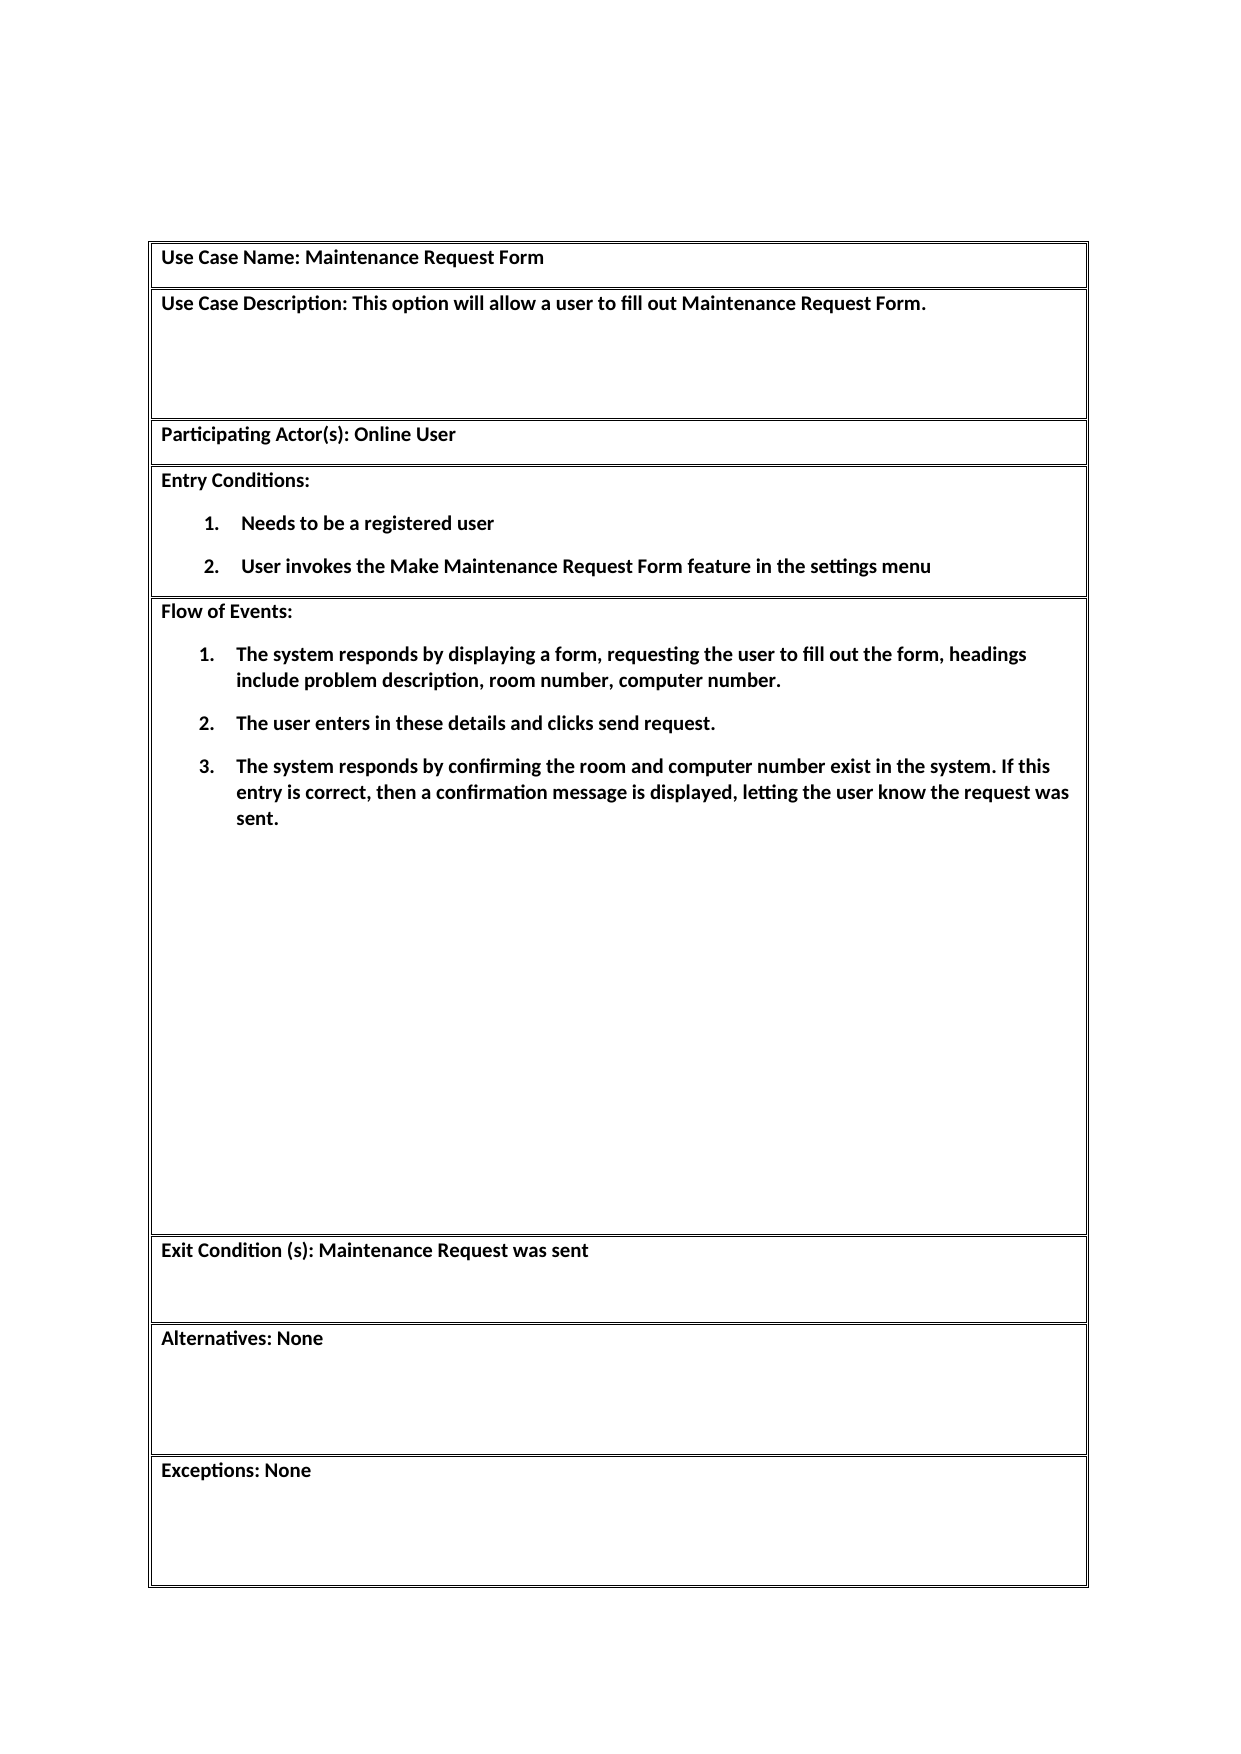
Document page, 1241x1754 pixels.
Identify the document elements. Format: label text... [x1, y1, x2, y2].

table_cell Exit Condition (s): Maintenance Request was sent [152, 1237, 1086, 1322]
table_cell Flow of Events: The system responds by displaying a form, requesting the user to fill out the form, headings include problem description, room number, computer number. The user enters in these details and clicks send request. The system responds by confirming the room and computer number exist in the system. If this entry is correct, then a confirmation message is displayed, letting the user know the request was sent. [152, 599, 1086, 1234]
table_cell Alternatives: None [152, 1325, 1086, 1454]
table_cell Use Case Description: This option will allow a user to fill out Maintenance Request Form. [152, 290, 1086, 418]
table_cell Participating Actor(s): Online User [152, 421, 1086, 464]
table_header Use Case Name: Maintenance Request Form [152, 244, 1086, 287]
table_cell Exceptions: None [152, 1457, 1086, 1585]
table_cell Entry Conditions: Needs to be a registered user User invokes the Make Maintenance Request Form feature in the settings menu [152, 467, 1086, 596]
